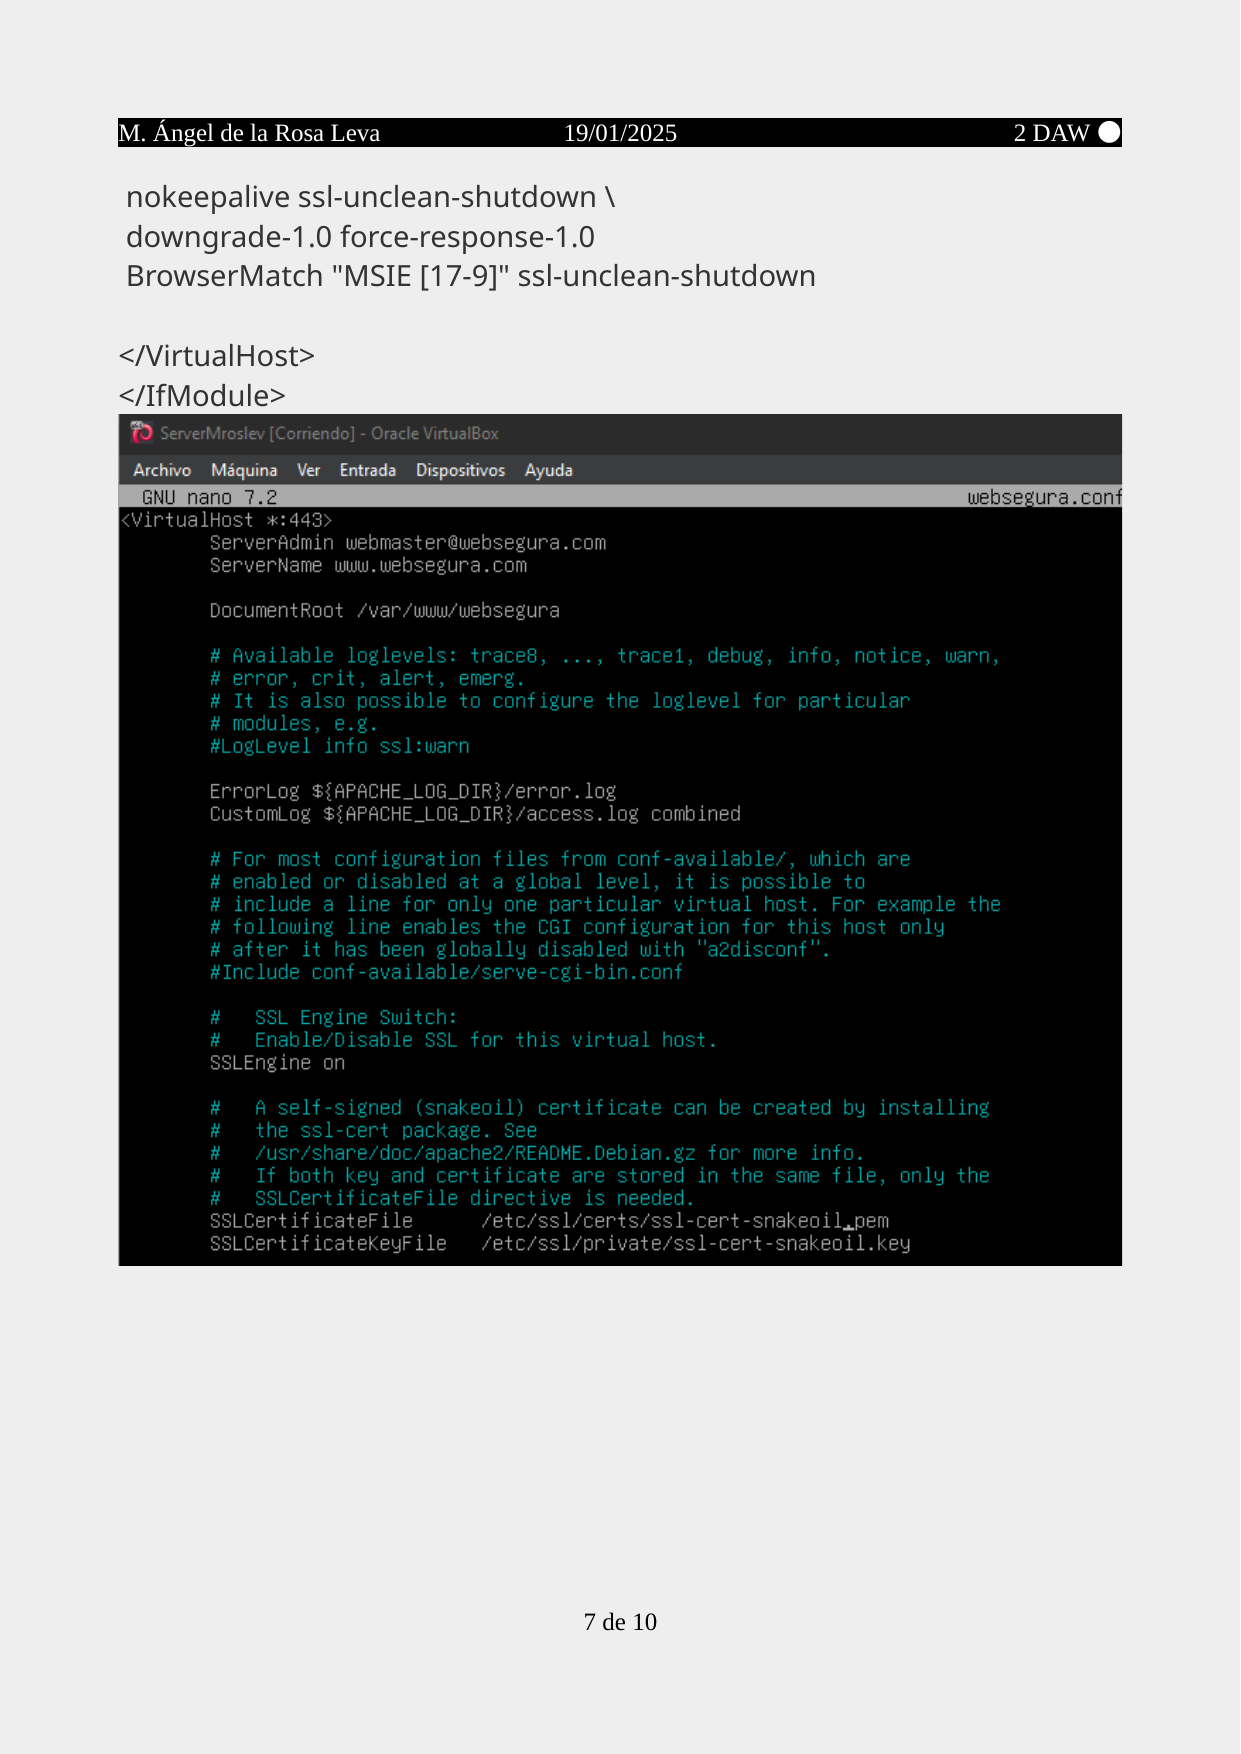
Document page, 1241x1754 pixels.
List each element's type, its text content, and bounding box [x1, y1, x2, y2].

text BrowserMatch "MSIE [17-9]" ssl-unclean-shutdown [118, 256, 1122, 295]
picture [118, 414, 1123, 1266]
text </IfModule> [118, 375, 1122, 414]
text </VirtualHost> [118, 335, 1122, 375]
text downgrade-1.0 force-response-1.0 [118, 216, 1122, 256]
text nokeepalive ssl-unclean-shutdown \ [118, 176, 1122, 216]
